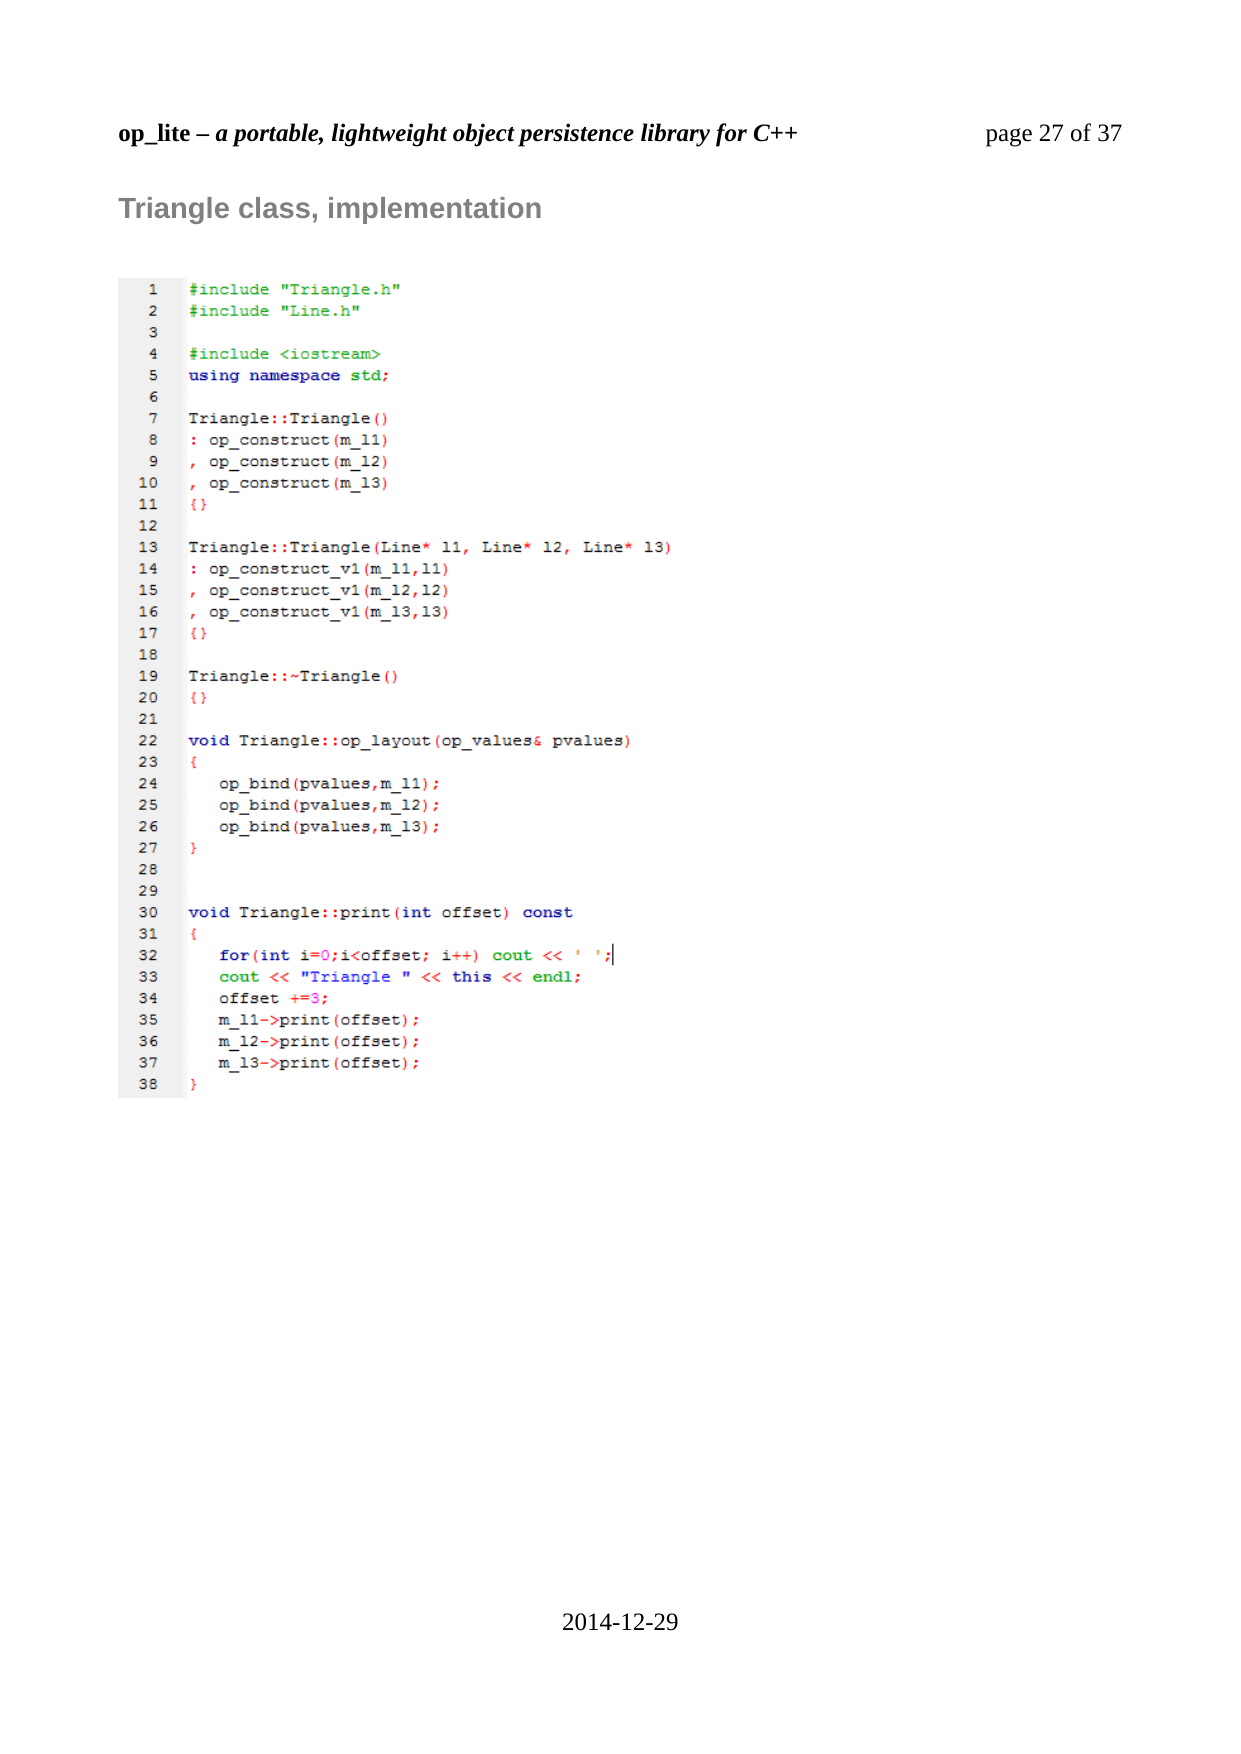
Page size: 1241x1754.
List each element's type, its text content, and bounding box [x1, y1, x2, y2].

subtitle Triangle class, implementation [118, 191, 1122, 224]
picture [118, 278, 1123, 1098]
